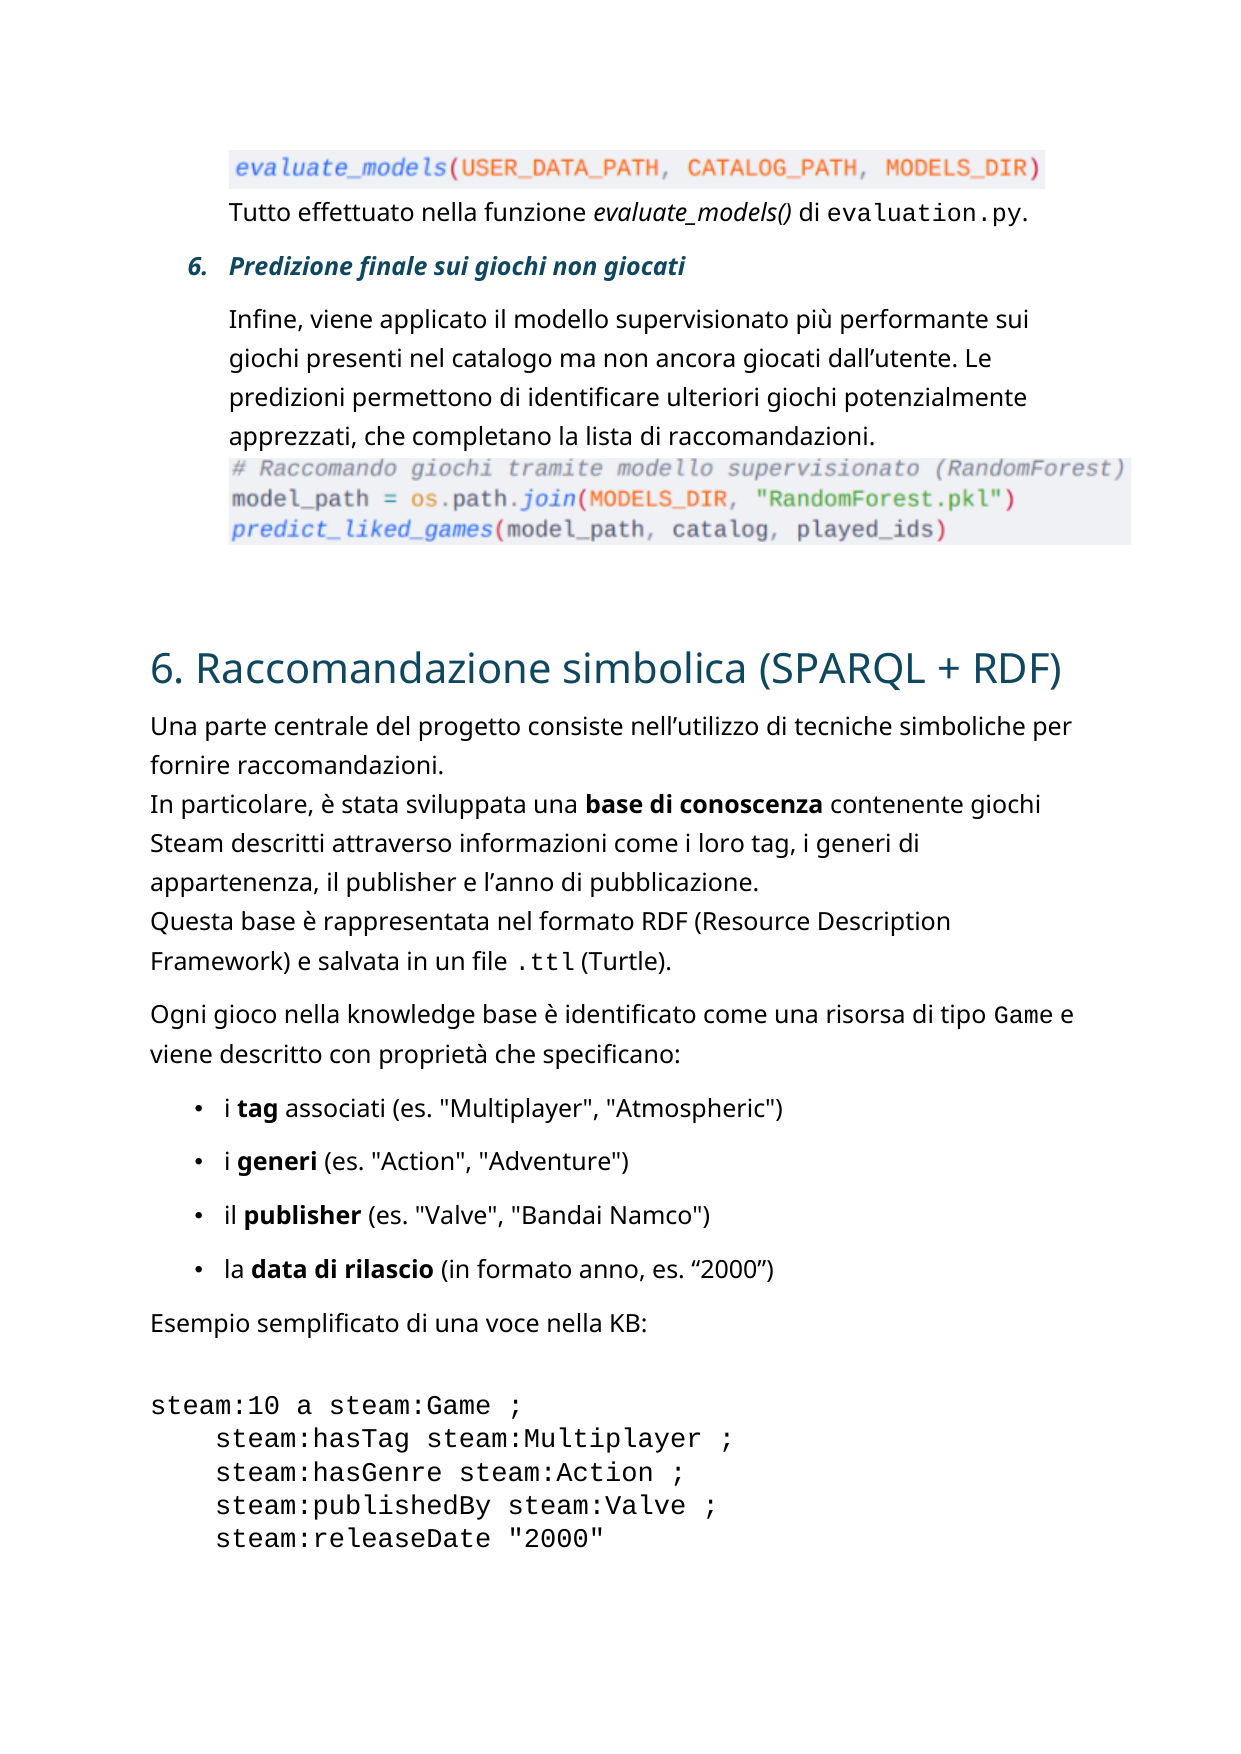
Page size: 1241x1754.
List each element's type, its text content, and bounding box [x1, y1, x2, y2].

subtitle 6. Raccomandazione simbolica (SPARQL + RDF) [150, 639, 1090, 695]
text steam:releaseDate "2000" [150, 1525, 1090, 1555]
picture [228, 458, 1132, 545]
text steam:publishedBy steam:Valve ; [150, 1492, 1090, 1522]
picture [228, 150, 1046, 189]
text steam:hasTag steam:Multiplayer ; [150, 1425, 1090, 1456]
list Infine, viene applicato il modello supervisionato più performante sui giochi presenti nel catalogo ma non ancora giocati dall’utente. Le predizioni permettono di identificare ulteriori giochi potenzialmente apprezzati, che completano la lista di raccomandazioni. [187, 302, 1090, 545]
list Tutto effettuato nella funzione evaluate_models() di evaluation.py. [187, 150, 1090, 228]
text Una parte centrale del progetto consiste nell’utilizzo di tecniche simboliche per fornire raccomandazioni. In particolare, è stata sviluppata una base di conoscenza contenente giochi Steam descritti attraverso informazioni come i loro tag, i generi di appartenenza, il publisher e l’anno di pubblicazione. Questa base è rappresentata nel formato RDF (Resource Description Framework) e salvata in un file .ttl (Turtle). [150, 708, 1090, 977]
subtitle Predizione finale sui giochi non giocati [187, 248, 1090, 282]
list la data di rilascio (in formato anno, es. “2000”) [194, 1252, 1090, 1286]
text Ogni gioco nella knowledge base è identificato come una risorsa di tipo Game e viene descritto con proprietà che specificano: [150, 997, 1090, 1071]
list il publisher (es. "Valve", "Bandai Namco") [194, 1198, 1090, 1232]
list i tag associati (es. "Multiplayer", "Atmospheric") [194, 1090, 1090, 1124]
text Esempio semplificato di una voce nella KB: [150, 1305, 1090, 1339]
text steam:10 a steam:Game ; [150, 1392, 1090, 1423]
text steam:hasGenre steam:Action ; [150, 1458, 1090, 1489]
list i generi (es. "Action", "Adventure") [194, 1144, 1090, 1178]
